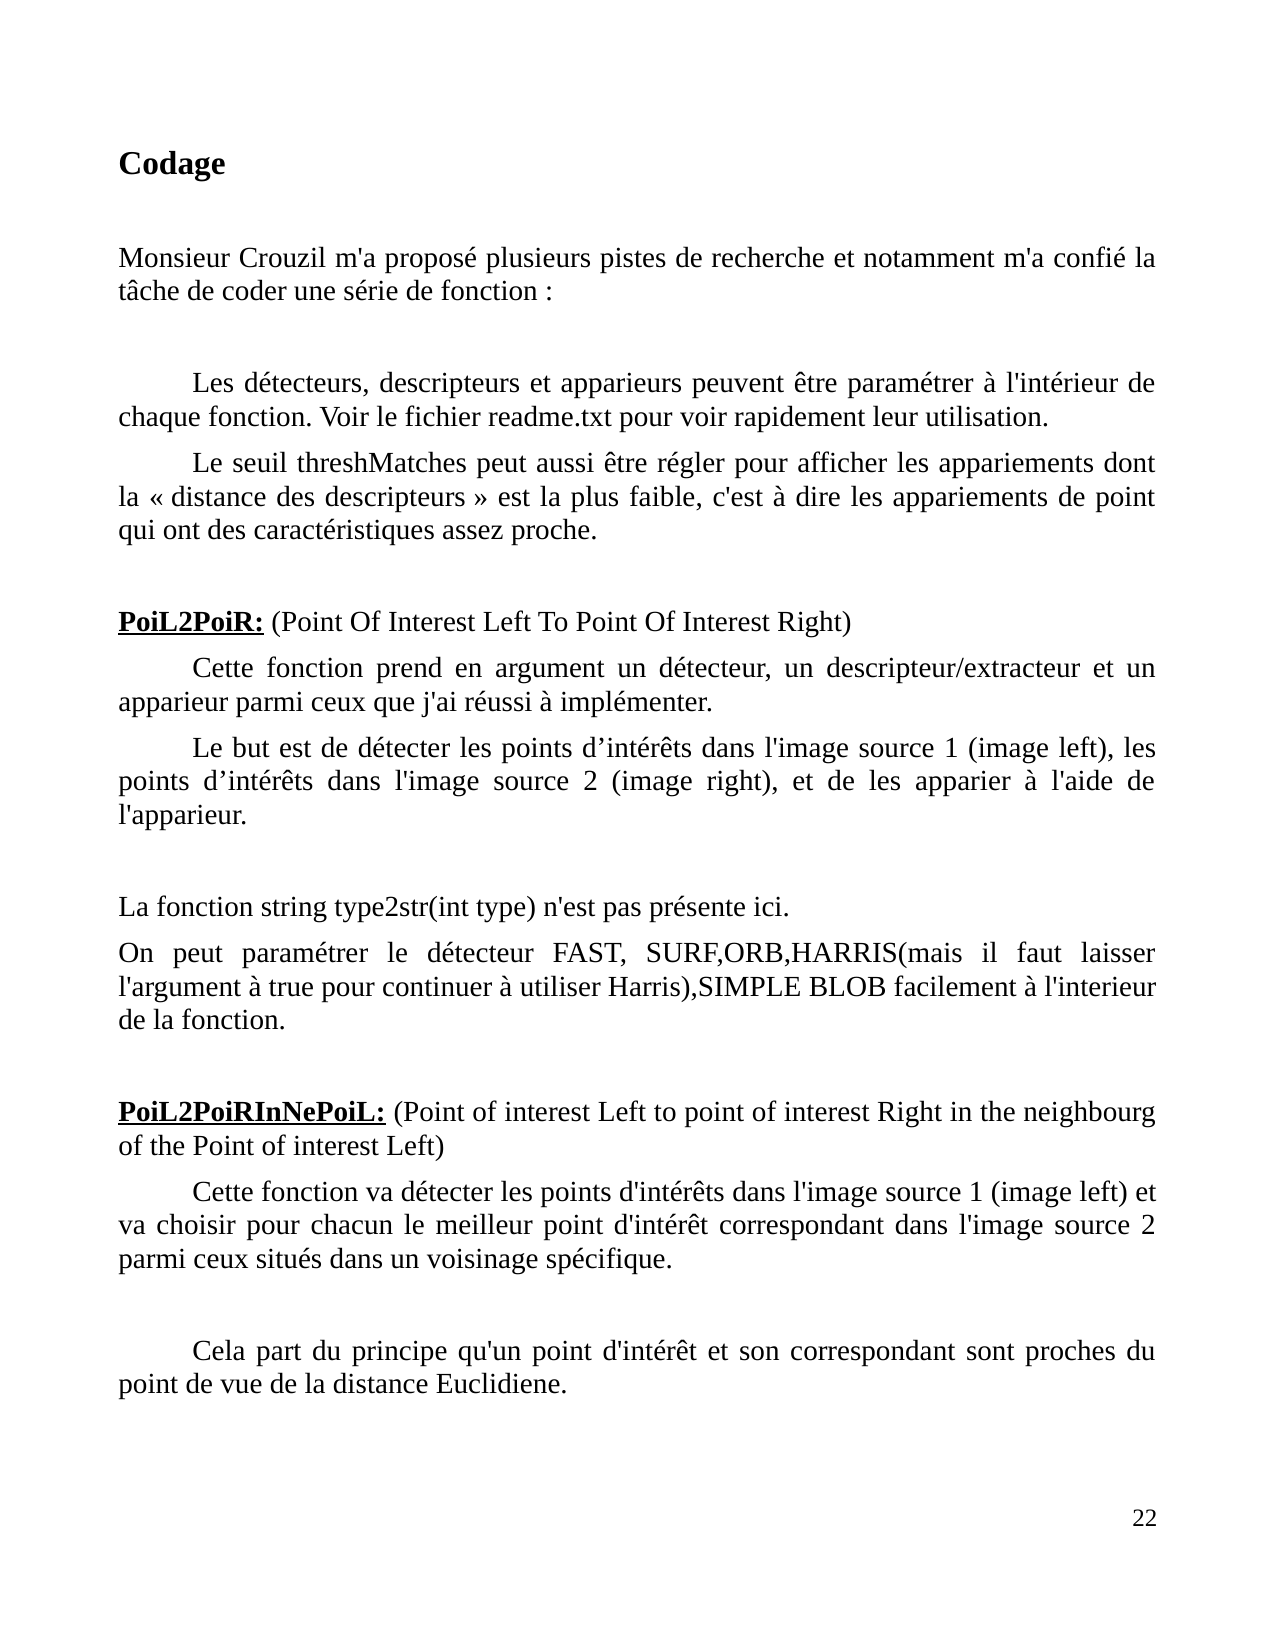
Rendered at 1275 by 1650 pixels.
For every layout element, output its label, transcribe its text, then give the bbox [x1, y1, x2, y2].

text Le seuil threshMatches peut aussi être régler pour afficher les appariements dont la « distance des descripteurs » est la plus faible, c'est à dire les appariements de point qui ont des caractéristiques assez proche. [118, 445, 1157, 546]
text PoiL2PoiRInNePoiL: (Point of interest Left to point of interest Right in the neighbourg of the Point of interest Left) [118, 1094, 1157, 1161]
text Cette fonction prend en argument un détecteur, un descripteur/extracteur et un apparieur parmi ceux que j'ai réussi à implémenter. [118, 650, 1157, 717]
subtitle Codage [118, 143, 1157, 181]
text Cette fonction va détecter les points d'intérêts dans l'image source 1 (image left) et va choisir pour chacun le meilleur point d'intérêt correspondant dans l'image source 2 parmi ceux situés dans un voisinage spécifique. [118, 1174, 1157, 1274]
text Cela part du principe qu'un point d'intérêt et son correspondant sont proches du point de vue de la distance Euclidiene. [118, 1333, 1157, 1400]
text On peut paramétrer le détecteur FAST, SURF,ORB,HARRIS(mais il faut laisser l'argument à true pour continuer à utiliser Harris),SIMPLE BLOB facilement à l'interieur de la fonction. [118, 935, 1157, 1036]
text La fonction string type2str(int type) n'est pas présente ici. [118, 889, 1157, 923]
text PoiL2PoiR: (Point Of Interest Left To Point Of Interest Right) [118, 604, 1157, 638]
text Les détecteurs, descripteurs et apparieurs peuvent être paramétrer à l'intérieur de chaque fonction. Voir le fichier readme.txt pour voir rapidement leur utilisation. [118, 366, 1157, 433]
text Monsieur Crouzil m'a proposé plusieurs pistes de recherche et notamment m'a confié la tâche de coder une série de fonction : [118, 240, 1157, 307]
text Le but est de détecter les points d’intérêts dans l'image source 1 (image left), les points d’intérêts dans l'image source 2 (image right), et de les apparier à l'aide de l'apparieur. [118, 730, 1157, 831]
